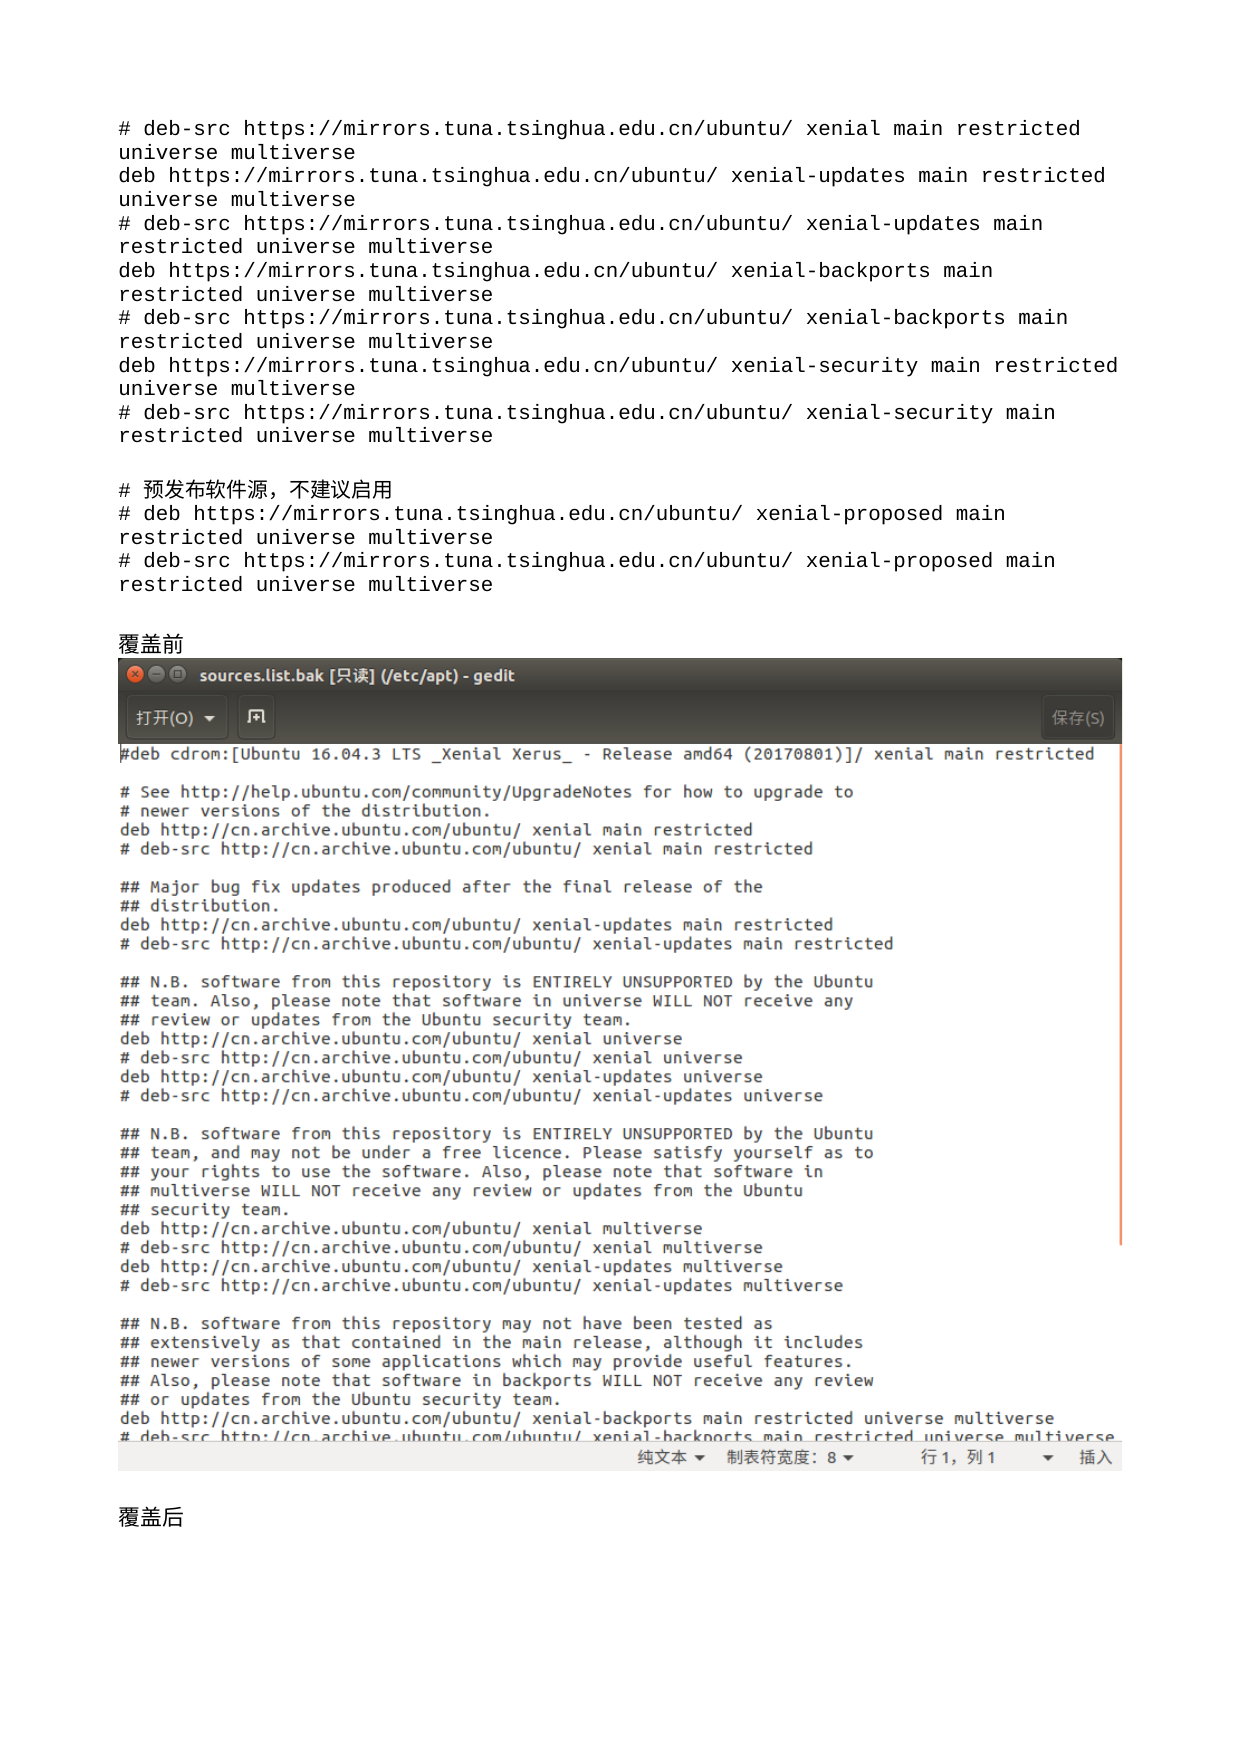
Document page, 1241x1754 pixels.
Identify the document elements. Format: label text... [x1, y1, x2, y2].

text deb https://mirrors.tuna.tsinghua.edu.cn/ubuntu/ xenial-backports main restricted universe multiverse [118, 260, 1122, 307]
text # deb https://mirrors.tuna.tsinghua.edu.cn/ubuntu/ xenial-proposed main restricted universe multiverse [118, 503, 1122, 551]
text # deb-src https://mirrors.tuna.tsinghua.edu.cn/ubuntu/ xenial-security main restricted universe multiverse [118, 402, 1122, 449]
picture [118, 658, 1123, 1471]
text deb https://mirrors.tuna.tsinghua.edu.cn/ubuntu/ xenial-updates main restricted universe multiverse [118, 165, 1122, 213]
text # deb-src https://mirrors.tuna.tsinghua.edu.cn/ubuntu/ xenial main restricted universe multiverse [118, 118, 1122, 165]
text # 预发布软件源，不建议启用 [118, 473, 1122, 503]
text # deb-src https://mirrors.tuna.tsinghua.edu.cn/ubuntu/ xenial-proposed main restricted universe multiverse [118, 551, 1122, 598]
text 覆盖前 [118, 627, 1122, 658]
text 覆盖后 [118, 1500, 1122, 1531]
text # deb-src https://mirrors.tuna.tsinghua.edu.cn/ubuntu/ xenial-updates main restricted universe multiverse [118, 213, 1122, 260]
text deb https://mirrors.tuna.tsinghua.edu.cn/ubuntu/ xenial-security main restricted universe multiverse [118, 354, 1122, 402]
text # deb-src https://mirrors.tuna.tsinghua.edu.cn/ubuntu/ xenial-backports main restricted universe multiverse [118, 307, 1122, 354]
